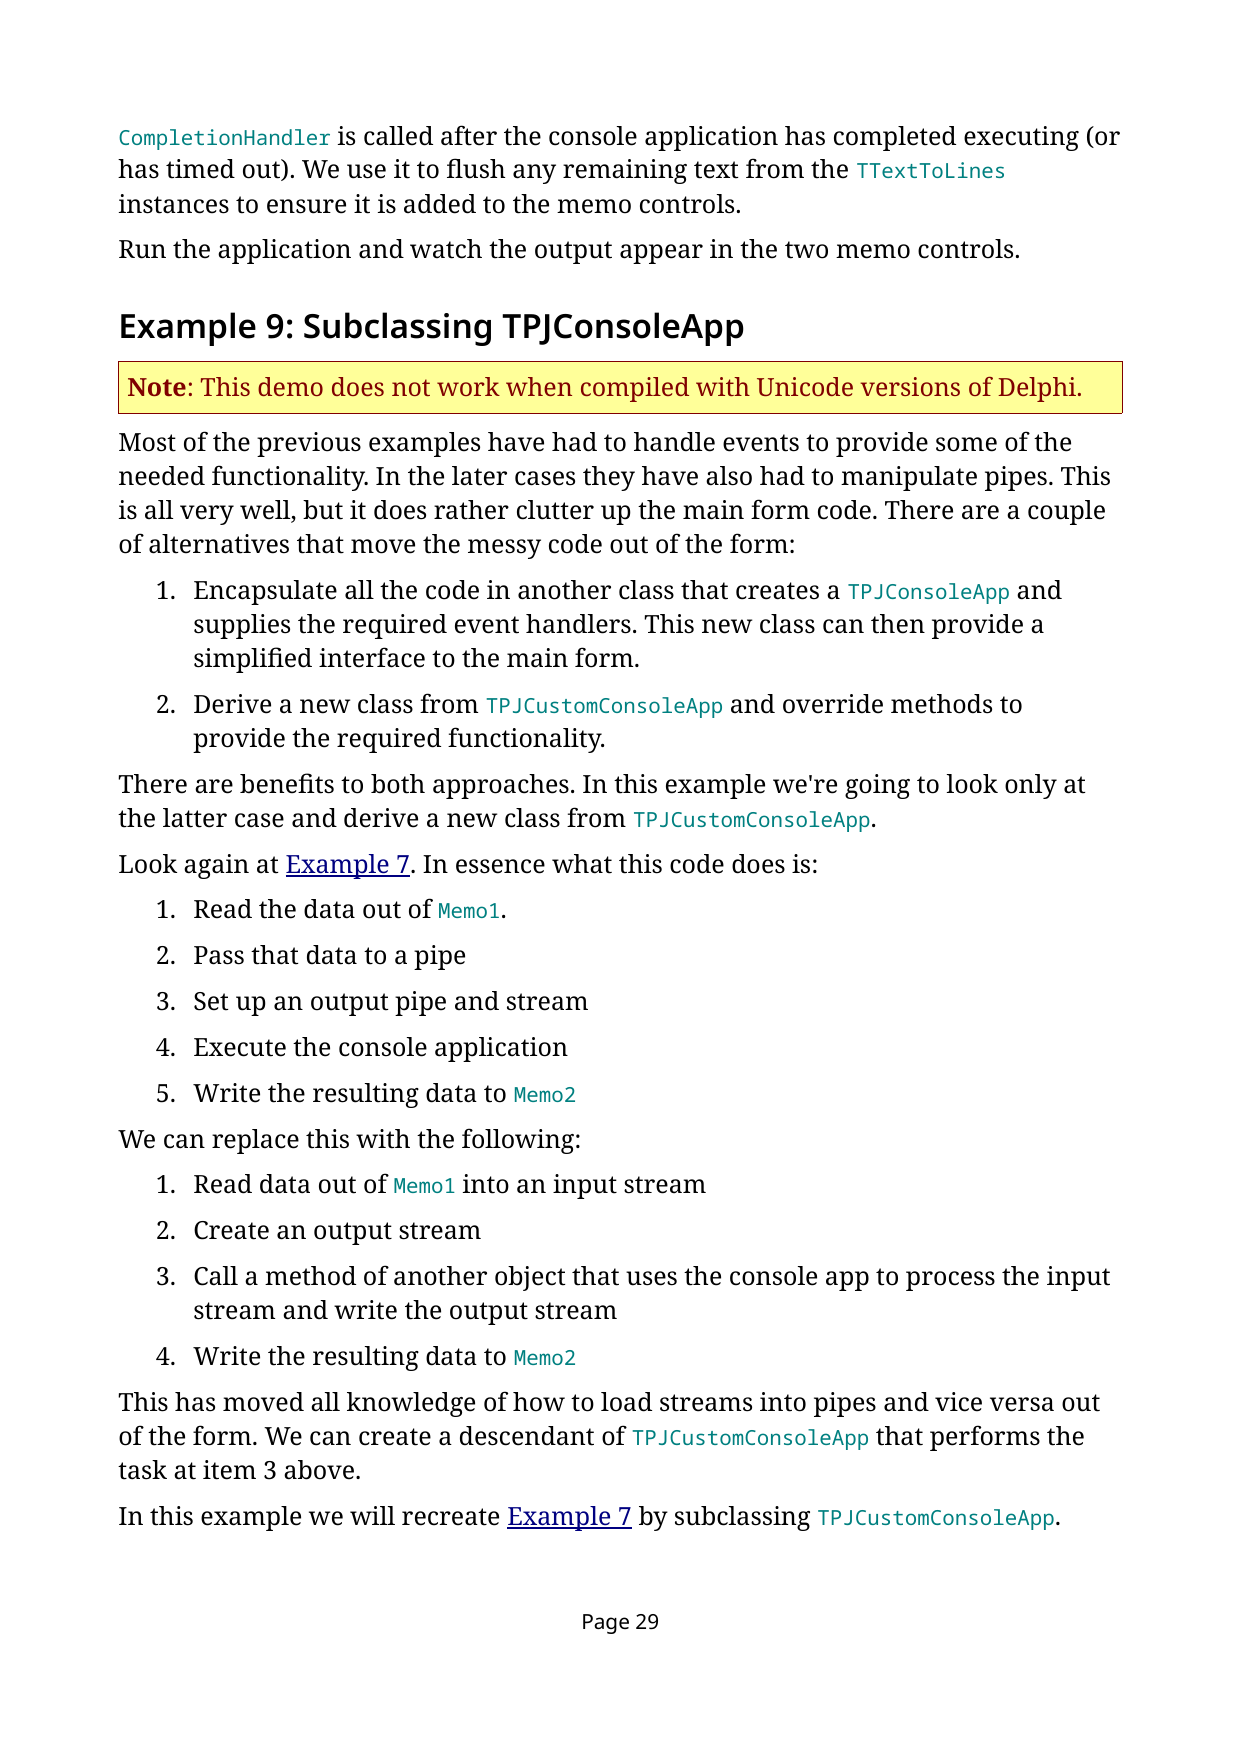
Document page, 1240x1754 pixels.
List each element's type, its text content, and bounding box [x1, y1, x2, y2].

text There are benefits to both approaches. In this example we're going to look only at the latter case and derive a new class from TPJCustomConsoleApp. [118, 766, 1122, 834]
list Execute the console application [156, 1030, 1122, 1064]
text CompletionHandler is called after the console application has completed executing (or has timed out). We use it to flush any remaining text from the TTextToLines instances to ensure it is added to the memo controls. [118, 118, 1122, 220]
text Most of the previous examples have had to handle events to provide some of the needed functionality. In the later cases they have also had to manipulate pipes. This is all very well, but it does rather clutter up the main form code. There are a couple of alternatives that move the messy code out of the form: [118, 424, 1122, 561]
list Encapsulate all the code in another class that creates a TPJConsoleApp and supplies the required event handlers. This new class can then provide a simplified interface to the main form. [156, 573, 1122, 675]
text This has moved all knowledge of how to load streams into pipes and vice versa out of the form. We can create a descendant of TPJCustomConsoleApp that performs the task at item 3 above. [118, 1384, 1122, 1487]
list Derive a new class from TPJCustomConsoleApp and override methods to provide the required functionality. [156, 687, 1122, 755]
text Look again at Example 7. In essence what this code does is: [118, 846, 1122, 880]
text In this example we will recreate Example 7 by subclassing TPJCustomConsoleApp. [118, 1498, 1122, 1533]
text Run the application and watch the output appear in the two memo controls. [118, 232, 1122, 266]
list Pass that data to a pipe [156, 938, 1122, 972]
text Note: This demo does not work when compiled with Unicode versions of Delphi. [119, 362, 1122, 413]
subtitle Example 9: Subclassing TPJConsoleApp [118, 303, 1122, 348]
list Write the resulting data to Memo2 [156, 1339, 1122, 1373]
list Call a method of another object that uses the console app to process the input stream and write the output stream [156, 1259, 1122, 1327]
list Write the resulting data to Memo2 [156, 1076, 1122, 1109]
list Create an output stream [156, 1213, 1122, 1247]
list Read the data out of Memo1. [156, 892, 1122, 926]
list Read data out of Memo1 into an input stream [156, 1167, 1122, 1201]
list Set up an output pipe and stream [156, 984, 1122, 1018]
text We can replace this with the following: [118, 1121, 1122, 1155]
